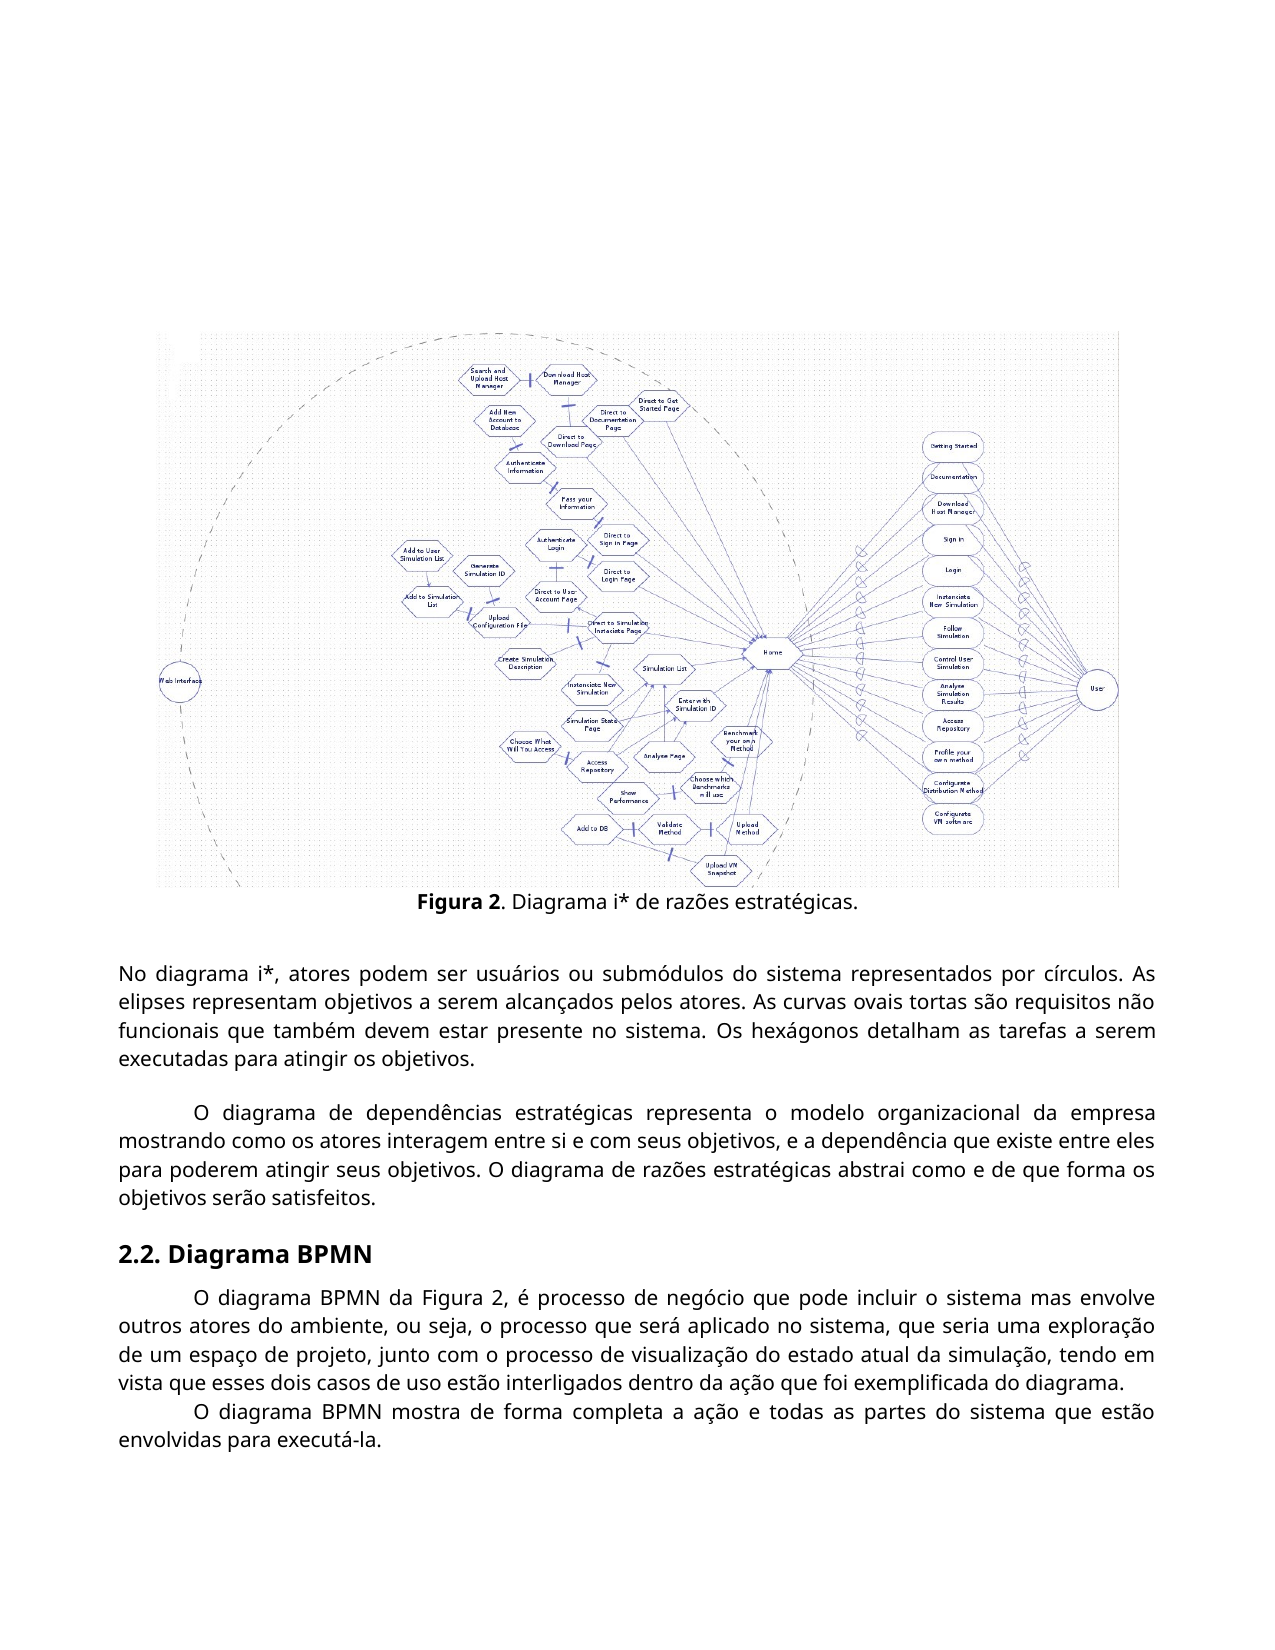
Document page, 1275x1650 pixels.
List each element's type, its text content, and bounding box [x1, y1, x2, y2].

text O diagrama BPMN da Figura 2, é processo de negócio que pode incluir o sistema mas envolve outros atores do ambiente, ou seja, o processo que será aplicado no sistema, que seria uma exploração de um espaço de projeto, junto com o processo de visualização do estado atual da simulação, tendo em vista que esses dois casos de uso estão interligados dentro da ação que foi exemplificada do diagrama. [118, 1283, 1157, 1397]
text O diagrama BPMN mostra de forma completa a ação e todas as partes do sistema que estão envolvidas para executá-la. [118, 1397, 1157, 1454]
text Figura 2. Diagrama i* de razões estratégicas. [156, 888, 1119, 916]
title 2.2. Diagrama BPMN [118, 1237, 1157, 1271]
title O diagrama de dependências estratégicas representa o modelo organizacional da empresa mostrando como os atores interagem entre si e com seus objetivos, e a dependência que existe entre eles para poderem atingir seus objetivos. O diagrama de razões estratégicas abstrai como e de que forma os objetivos serão satisfeitos. [118, 1098, 1157, 1212]
picture [156, 331, 1119, 888]
title No diagrama i*, atores podem ser usuários ou submódulos do sistema representados por círculos. As elipses representam objetivos a serem alcançados pelos atores. As curvas ovais tortas são requisitos não funcionais que também devem estar presente no sistema. Os hexágonos detalham as tarefas a serem executadas para atingir os objetivos. [118, 959, 1157, 1073]
